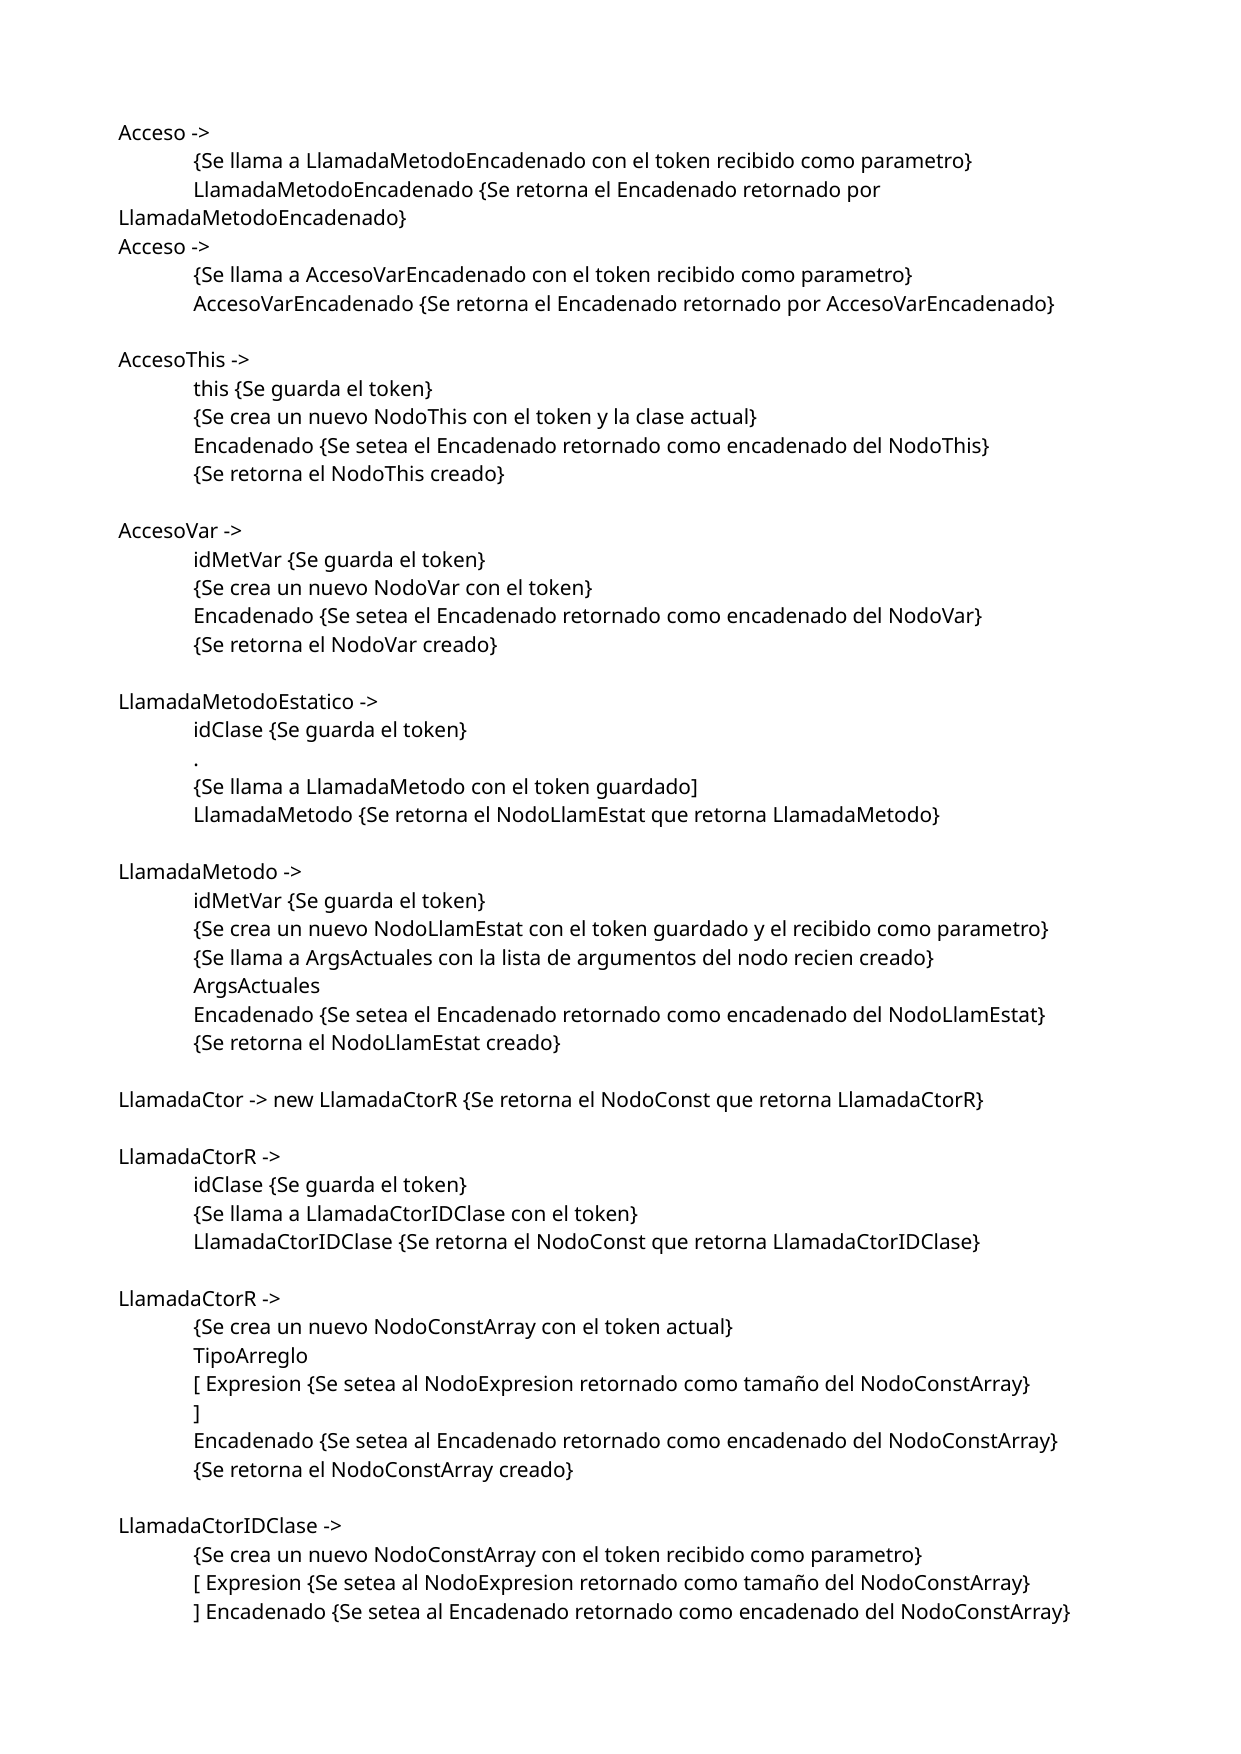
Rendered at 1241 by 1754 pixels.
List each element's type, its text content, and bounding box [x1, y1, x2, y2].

text {Se llama a AccesoVarEncadenado con el token recibido como parametro} [118, 260, 1122, 289]
text {Se crea un nuevo NodoLlamEstat con el token guardado y el recibido como parametro} [118, 914, 1122, 943]
text ] [118, 1398, 1122, 1426]
text [ Expresion {Se setea al NodoExpresion retornado como tamaño del NodoConstArray} [118, 1568, 1122, 1597]
text {Se retorna el NodoConstArray creado} [118, 1455, 1122, 1483]
text {Se retorna el NodoLlamEstat creado} [118, 1028, 1122, 1057]
text LlamadaCtorIDClase -> [118, 1512, 1122, 1540]
text [ Expresion {Se setea al NodoExpresion retornado como tamaño del NodoConstArray} [118, 1369, 1122, 1398]
text {Se retorna el NodoThis creado} [118, 459, 1122, 488]
text LlamadaMetodo {Se retorna el NodoLlamEstat que retorna LlamadaMetodo} [118, 801, 1122, 829]
text AccesoThis -> [118, 346, 1122, 374]
text {Se llama a LlamadaMetodoEncadenado con el token recibido como parametro} [118, 147, 1122, 175]
text Acceso -> [118, 118, 1122, 147]
text LlamadaMetodo -> [118, 857, 1122, 886]
text Acceso -> [118, 232, 1122, 260]
text LlamadaCtorIDClase {Se retorna el NodoConst que retorna LlamadaCtorIDClase} [118, 1227, 1122, 1256]
text idClase {Se guarda el token} [118, 1170, 1122, 1199]
text this {Se guarda el token} [118, 374, 1122, 402]
text {Se crea un nuevo NodoConstArray con el token recibido como parametro} [118, 1540, 1122, 1568]
text ] Encadenado {Se setea al Encadenado retornado como encadenado del NodoConstArray} [118, 1597, 1122, 1625]
text idMetVar {Se guarda el token} [118, 886, 1122, 914]
text {Se llama a ArgsActuales con la lista de argumentos del nodo recien creado} [118, 943, 1122, 971]
text {Se crea un nuevo NodoConstArray con el token actual} [118, 1312, 1122, 1341]
text {Se crea un nuevo NodoThis con el token y la clase actual} [118, 402, 1122, 431]
text {Se retorna el NodoVar creado} [118, 630, 1122, 658]
text AccesoVar -> [118, 516, 1122, 545]
text Encadenado {Se setea el Encadenado retornado como encadenado del NodoLlamEstat} [118, 1000, 1122, 1028]
text {Se llama a LlamadaCtorIDClase con el token} [118, 1199, 1122, 1227]
text LlamadaCtor -> new LlamadaCtorR {Se retorna el NodoConst que retorna LlamadaCtorR} [118, 1085, 1122, 1113]
text idClase {Se guarda el token} [118, 715, 1122, 744]
text idMetVar {Se guarda el token} [118, 545, 1122, 573]
text Encadenado {Se setea al Encadenado retornado como encadenado del NodoConstArray} [118, 1426, 1122, 1455]
text LlamadaCtorR -> [118, 1284, 1122, 1312]
text ArgsActuales [118, 971, 1122, 1000]
text TipoArreglo [118, 1341, 1122, 1369]
text {Se crea un nuevo NodoVar con el token} [118, 573, 1122, 602]
text AccesoVarEncadenado {Se retorna el Encadenado retornado por AccesoVarEncadenado} [118, 289, 1122, 317]
text LlamadaCtorR -> [118, 1142, 1122, 1170]
text {Se llama a LlamadaMetodo con el token guardado] [118, 772, 1122, 801]
text LlamadaMetodoEstatico -> [118, 687, 1122, 715]
text LlamadaMetodoEncadenado {Se retorna el Encadenado retornado por LlamadaMetodoEncadenado} [118, 175, 1122, 232]
text . [118, 744, 1122, 772]
text Encadenado {Se setea el Encadenado retornado como encadenado del NodoThis} [118, 431, 1122, 459]
text Encadenado {Se setea el Encadenado retornado como encadenado del NodoVar} [118, 602, 1122, 630]
